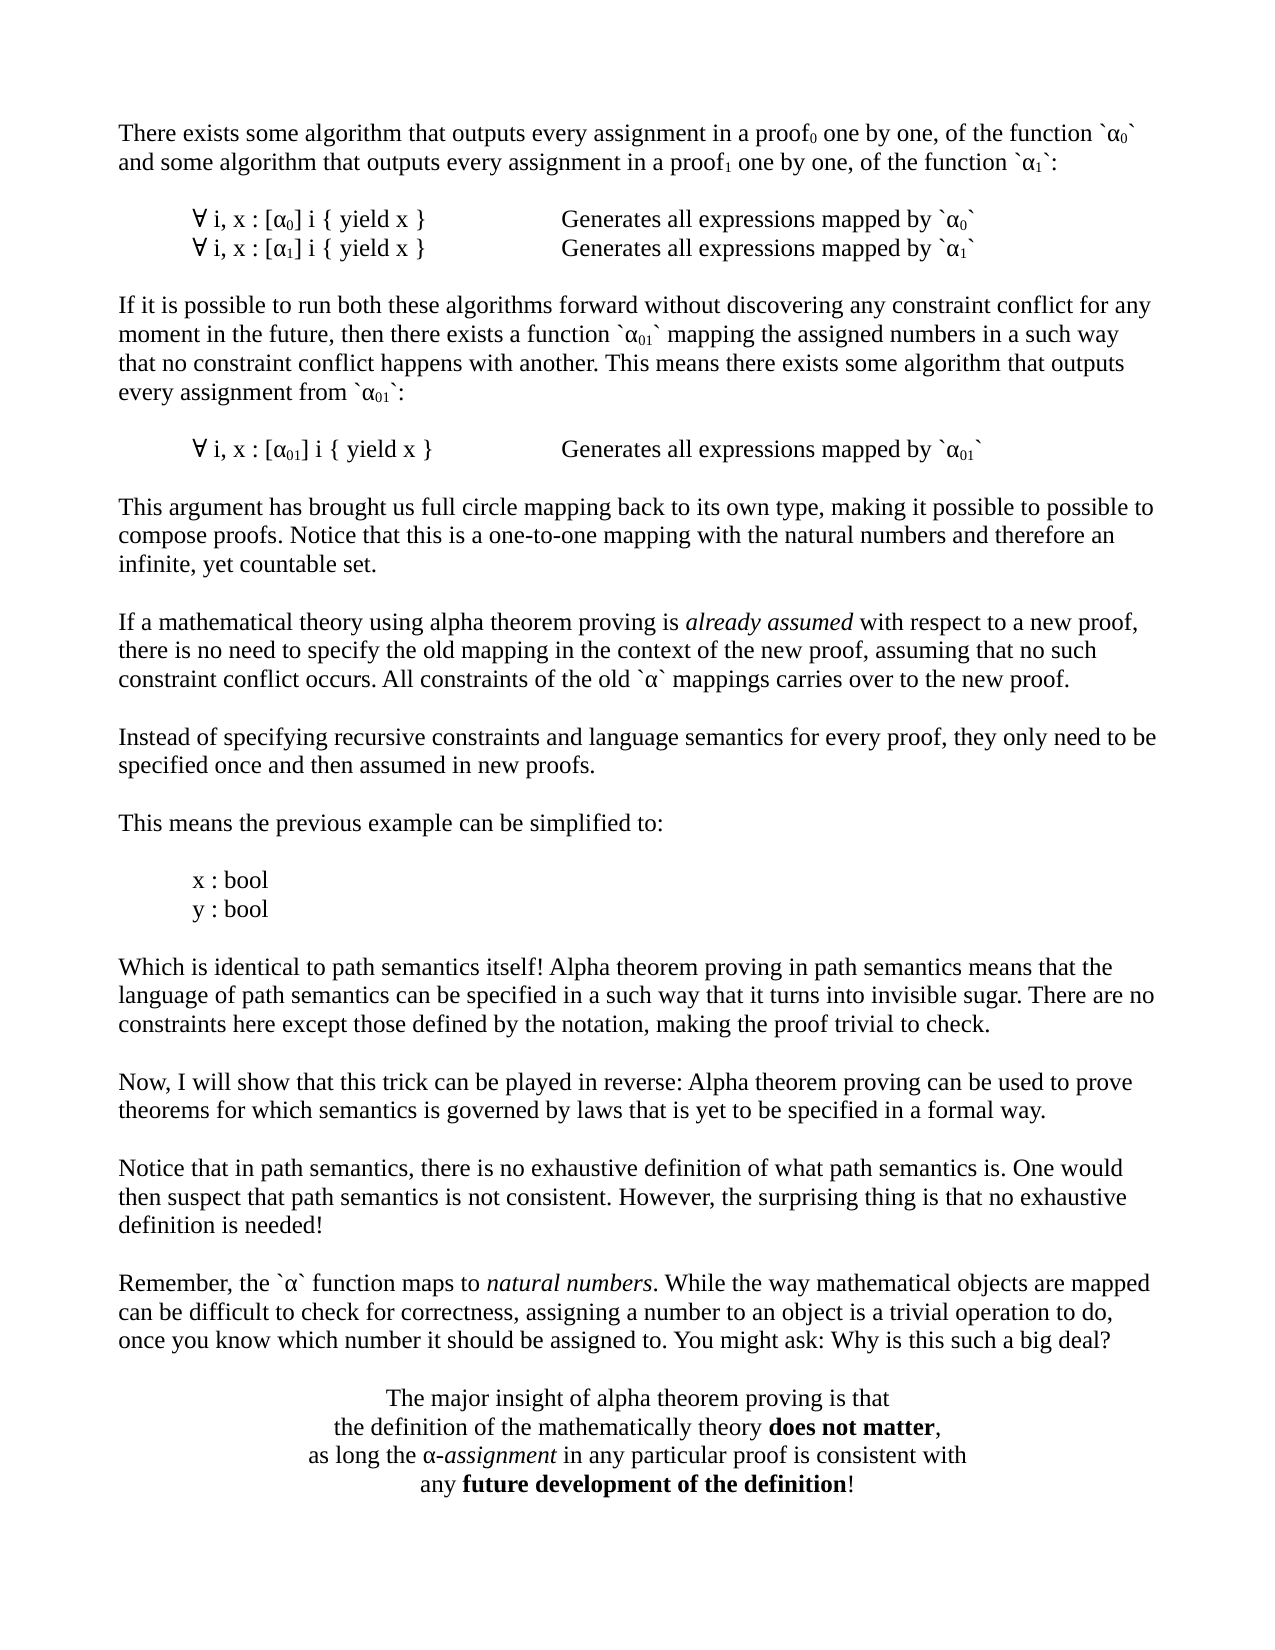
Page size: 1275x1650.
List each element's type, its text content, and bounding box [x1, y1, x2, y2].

text ∀ i, x : [α1] i { yield x } Generates all expressions mapped by `α1` [118, 233, 1157, 262]
text Instead of specifying recursive constraints and language semantics for every proof, they only need to be specified once and then assumed in new proofs. [118, 722, 1157, 779]
text If a mathematical theory using alpha theorem proving is already assumed with respect to a new proof, there is no need to specify the old mapping in the context of the new proof, assuming that no such constraint conflict occurs. All constraints of the old `α` mappings carries over to the new proof. [118, 607, 1157, 693]
text Now, I will show that this trick can be played in reverse: Alpha theorem proving can be used to prove theorems for which semantics is governed by laws that is yet to be specified in a formal way. [118, 1067, 1157, 1124]
text y : bool [118, 894, 1157, 923]
text This argument has brought us full circle mapping back to its own type, making it possible to possible to compose proofs. Notice that this is a one-to-one mapping with the natural numbers and therefore an infinite, yet countable set. [118, 492, 1157, 578]
text There exists some algorithm that outputs every assignment in a proof0 one by one, of the function `α0` and some algorithm that outputs every assignment in a proof1 one by one, of the function `α1`: [118, 118, 1157, 176]
text x : bool [118, 866, 1157, 894]
text Notice that in path semantics, there is no exhaustive definition of what path semantics is. One would then suspect that path semantics is not consistent. However, the surprising thing is that no exhaustive definition is needed! [118, 1153, 1157, 1239]
text If it is possible to run both these algorithms forward without discovering any constraint conflict for any moment in the future, then there exists a function `α01` mapping the assigned numbers in a such way that no constraint conflict happens with another. This means there exists some algorithm that outputs every assignment from `α01`: [118, 291, 1157, 406]
text ∀ i, x : [α0] i { yield x } Generates all expressions mapped by `α0` [118, 204, 1157, 233]
text The major insight of alpha theorem proving is that the definition of the mathematically theory does not matter, as long the α-assignment in any particular proof is consistent with any future development of the definition! [118, 1383, 1157, 1498]
text This means the previous example can be simplified to: [118, 808, 1157, 837]
text ∀ i, x : [α01] i { yield x } Generates all expressions mapped by `α01` [118, 434, 1157, 463]
text Which is identical to path semantics itself! Alpha theorem proving in path semantics means that the language of path semantics can be specified in a such way that it turns into invisible sugar. There are no constraints here except those defined by the notation, making the proof trivial to check. [118, 952, 1157, 1038]
text Remember, the `α` function maps to natural numbers. While the way mathematical objects are mapped can be difficult to check for correctness, assigning a number to an object is a trivial operation to do, once you know which number it should be assigned to. You might ask: Why is this such a big deal? [118, 1268, 1157, 1354]
